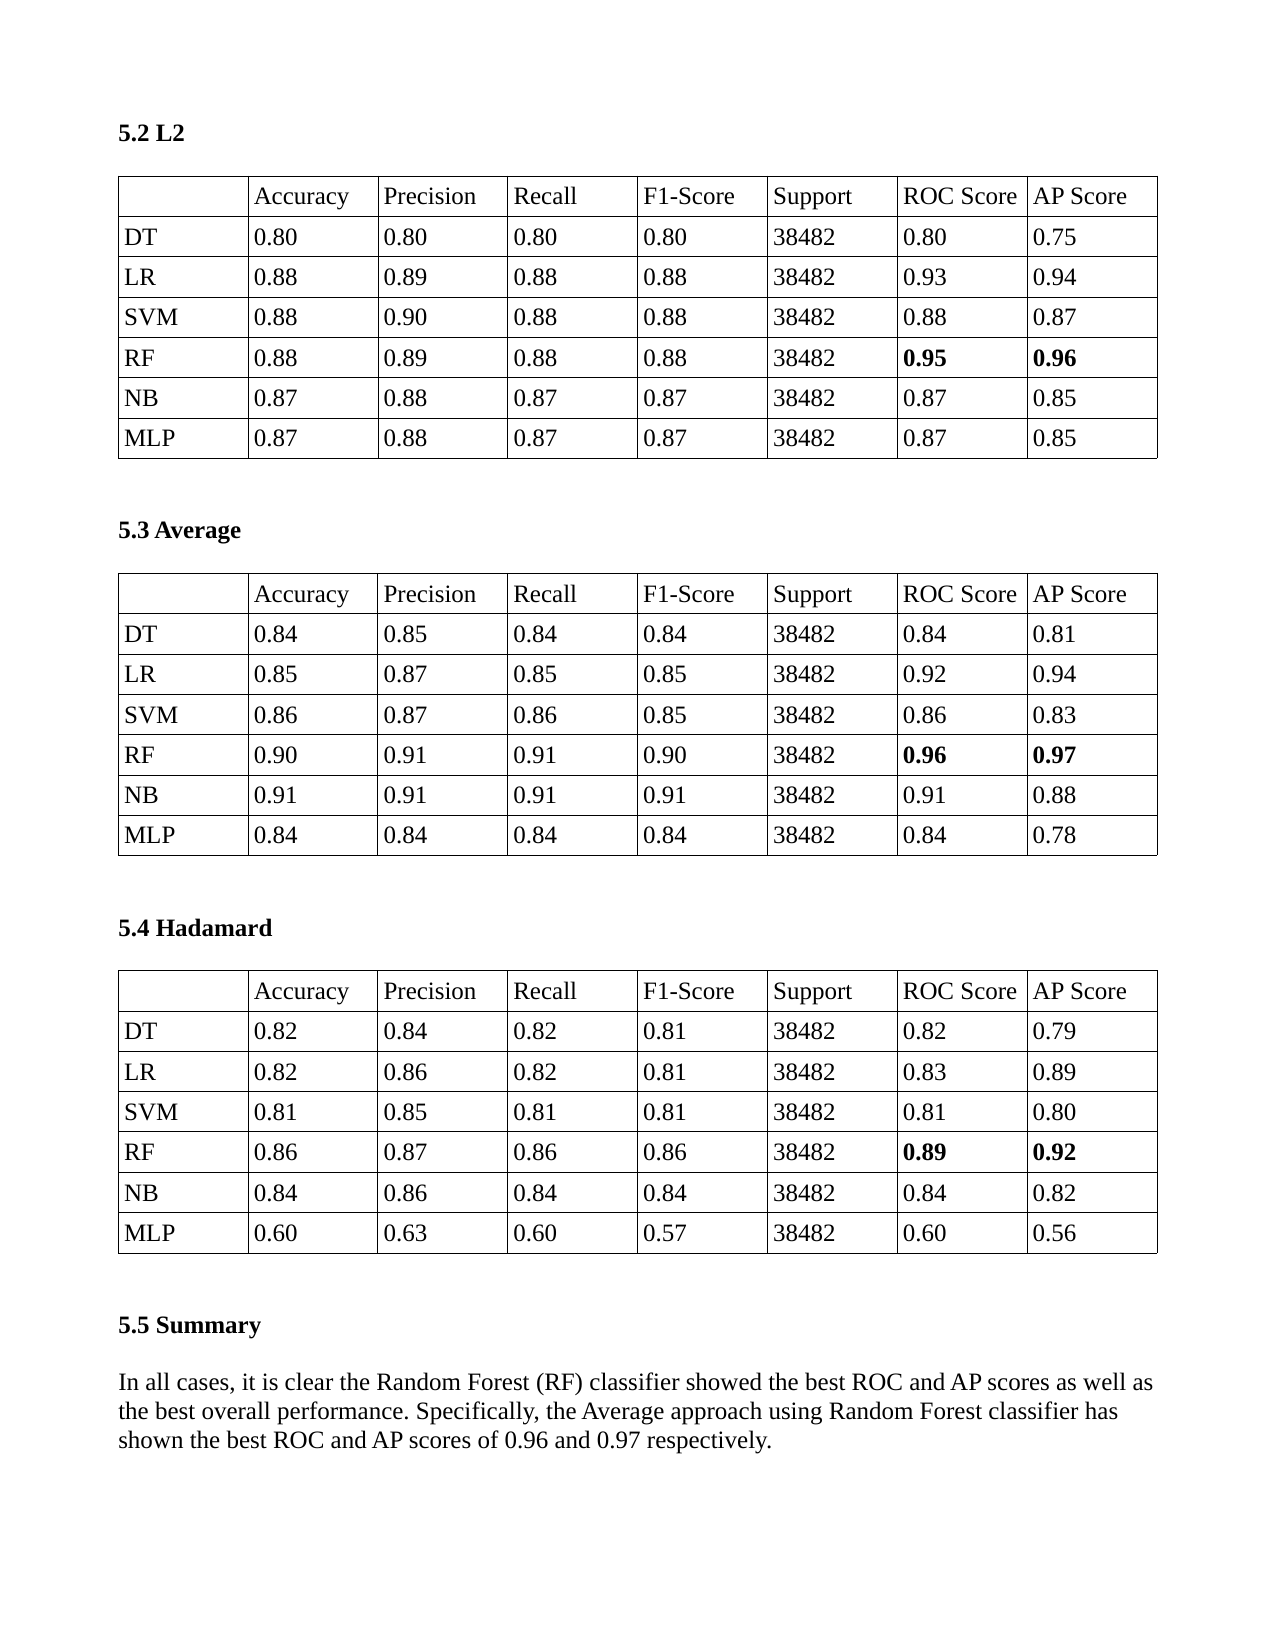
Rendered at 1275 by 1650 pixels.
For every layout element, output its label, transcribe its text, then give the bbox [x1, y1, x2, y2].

table_cell MLP [119, 419, 248, 458]
table_cell 0.85 [638, 695, 767, 734]
table_cell 0.85 [1028, 419, 1157, 458]
table_cell 0.85 [378, 1092, 507, 1131]
table_cell LR [119, 1052, 248, 1091]
table_cell 0.83 [898, 1052, 1027, 1091]
table_cell 0.82 [898, 1012, 1027, 1051]
table_cell LR [119, 257, 248, 297]
table_cell 0.82 [1028, 1173, 1157, 1212]
table_cell 38482 [768, 816, 897, 855]
table_cell 0.80 [508, 217, 637, 256]
table_cell 0.57 [638, 1213, 767, 1252]
table_cell 0.85 [638, 655, 767, 694]
table_cell 38482 [768, 1132, 897, 1172]
table_cell 0.88 [638, 298, 767, 337]
table_cell 0.87 [249, 419, 378, 458]
table_cell 38482 [768, 1012, 897, 1051]
table_cell 0.78 [1028, 816, 1157, 855]
table_cell SVM [119, 695, 248, 734]
table_cell NB [119, 378, 248, 417]
table_cell 0.84 [508, 614, 637, 653]
table_cell 0.81 [638, 1092, 767, 1131]
text 5.5 Summary [118, 1310, 1157, 1339]
table_cell 0.91 [508, 735, 637, 774]
text 5.2 L2 [118, 118, 1157, 147]
table_cell 0.91 [898, 776, 1027, 815]
table_cell 38482 [768, 217, 897, 256]
table_cell 0.90 [638, 735, 767, 774]
table_cell 0.80 [638, 217, 767, 256]
table_cell 0.85 [249, 655, 377, 694]
table_cell 0.84 [508, 1173, 637, 1212]
table_cell 0.87 [508, 419, 637, 458]
table_cell 0.85 [378, 614, 507, 653]
table_header F1-Score [638, 971, 767, 1011]
table_cell 0.93 [898, 257, 1027, 297]
table_cell 0.88 [638, 338, 767, 377]
table_cell 0.94 [1028, 655, 1157, 694]
table_cell 0.60 [508, 1213, 637, 1252]
table_cell 0.91 [508, 776, 637, 815]
table_cell 0.63 [378, 1213, 507, 1252]
table_cell 0.84 [898, 614, 1027, 653]
table_cell 0.88 [249, 257, 378, 297]
table_cell 0.82 [508, 1012, 637, 1051]
table_cell 0.81 [898, 1092, 1027, 1131]
table_cell 0.83 [1028, 695, 1157, 734]
table_cell 0.80 [249, 217, 378, 256]
table_cell LR [119, 655, 248, 694]
table_cell 0.87 [249, 378, 378, 417]
table_cell 0.88 [638, 257, 767, 297]
table_cell 0.86 [508, 695, 637, 734]
table_cell 0.84 [378, 816, 507, 855]
table_cell 0.94 [1028, 257, 1157, 297]
table_cell 0.88 [249, 338, 378, 377]
table_cell 0.87 [1028, 298, 1157, 337]
table_cell 0.84 [249, 816, 377, 855]
table_cell 0.84 [378, 1012, 507, 1051]
table_cell 0.91 [378, 735, 507, 774]
table_header [119, 574, 248, 613]
table_header AP Score [1028, 177, 1157, 216]
table_cell 38482 [768, 695, 897, 734]
table_cell 0.88 [1028, 776, 1157, 815]
table_cell 0.89 [898, 1132, 1027, 1172]
table_cell 0.81 [638, 1012, 767, 1051]
table_cell 0.84 [249, 1173, 377, 1212]
table_cell 0.87 [638, 419, 767, 458]
table_cell 0.79 [1028, 1012, 1157, 1051]
table_cell 0.85 [508, 655, 637, 694]
table_cell 0.82 [249, 1012, 377, 1051]
table_header Support [768, 177, 897, 216]
table_header Support [768, 971, 897, 1011]
table_cell 0.80 [379, 217, 507, 256]
table_cell 0.86 [638, 1132, 767, 1172]
table_cell MLP [119, 816, 248, 855]
table_cell 38482 [768, 1092, 897, 1131]
table_header Accuracy [249, 574, 377, 613]
table_cell 0.87 [508, 378, 637, 417]
table_cell 0.89 [379, 257, 507, 297]
table_cell 0.89 [379, 338, 507, 377]
table_cell 38482 [768, 614, 897, 653]
table_cell 0.84 [508, 816, 637, 855]
table_cell SVM [119, 298, 248, 337]
table_cell 0.88 [508, 338, 637, 377]
table_cell 0.75 [1028, 217, 1157, 256]
table_header Precision [379, 177, 507, 216]
table_cell 0.60 [249, 1213, 377, 1252]
table_cell 0.82 [249, 1052, 377, 1091]
table_cell 0.87 [898, 378, 1027, 417]
table_cell 0.89 [1028, 1052, 1157, 1091]
table_cell 0.88 [379, 378, 507, 417]
table_cell 0.87 [378, 655, 507, 694]
table_header F1-Score [638, 574, 767, 613]
table_cell 0.92 [898, 655, 1027, 694]
table_cell 0.84 [249, 614, 377, 653]
table_cell 38482 [768, 338, 897, 377]
table_cell RF [119, 735, 248, 774]
table_header Recall [508, 574, 637, 613]
table_cell 0.88 [508, 298, 637, 337]
table_header [119, 971, 248, 1011]
table_cell DT [119, 1012, 248, 1051]
table_cell 0.96 [1028, 338, 1157, 377]
table_header Precision [378, 971, 507, 1011]
table_header [119, 177, 248, 216]
table_cell 0.84 [898, 1173, 1027, 1212]
table_cell 0.88 [898, 298, 1027, 337]
table_cell 0.86 [378, 1052, 507, 1091]
table_cell 0.91 [638, 776, 767, 815]
table_cell 0.92 [1028, 1132, 1157, 1172]
table_cell MLP [119, 1213, 248, 1252]
table_header ROC Score [898, 177, 1027, 216]
table_cell SVM [119, 1092, 248, 1131]
table_cell 0.84 [638, 614, 767, 653]
table_cell 0.86 [898, 695, 1027, 734]
table_cell RF [119, 338, 248, 377]
table_cell 0.90 [379, 298, 507, 337]
table_cell 0.60 [898, 1213, 1027, 1252]
table_cell 0.88 [508, 257, 637, 297]
table_header ROC Score [898, 971, 1027, 1011]
table_cell 0.84 [638, 816, 767, 855]
table_cell 0.88 [249, 298, 378, 337]
table_cell 0.81 [1028, 614, 1157, 653]
table_cell 0.97 [1028, 735, 1157, 774]
table_cell 38482 [768, 257, 897, 297]
table_header Support [768, 574, 897, 613]
table_cell 0.84 [638, 1173, 767, 1212]
table_cell 0.87 [378, 695, 507, 734]
table_cell 38482 [768, 1213, 897, 1252]
table_cell 0.88 [379, 419, 507, 458]
table_cell 0.81 [638, 1052, 767, 1091]
table_cell NB [119, 776, 248, 815]
table_cell 38482 [768, 419, 897, 458]
table_cell 0.84 [898, 816, 1027, 855]
table_header Recall [508, 177, 637, 216]
table_header Accuracy [249, 177, 378, 216]
table_cell RF [119, 1132, 248, 1172]
table_cell 0.86 [508, 1132, 637, 1172]
table_cell 0.81 [508, 1092, 637, 1131]
table_cell 0.56 [1028, 1213, 1157, 1252]
table_cell 0.87 [378, 1132, 507, 1172]
table_cell 0.91 [378, 776, 507, 815]
table_cell DT [119, 217, 248, 256]
table_header Precision [378, 574, 507, 613]
table_cell 0.95 [898, 338, 1027, 377]
table_cell 38482 [768, 1173, 897, 1212]
table_header AP Score [1028, 971, 1157, 1011]
table_cell 38482 [768, 1052, 897, 1091]
table_cell 0.87 [638, 378, 767, 417]
table_cell 0.96 [898, 735, 1027, 774]
table_cell 0.86 [249, 1132, 377, 1172]
table_header F1-Score [638, 177, 767, 216]
table_cell 0.91 [249, 776, 377, 815]
table_cell 38482 [768, 298, 897, 337]
table_header ROC Score [898, 574, 1027, 613]
table_cell 0.87 [898, 419, 1027, 458]
table_cell NB [119, 1173, 248, 1212]
table_cell 38482 [768, 655, 897, 694]
table_cell 0.81 [249, 1092, 377, 1131]
table_header Recall [508, 971, 637, 1011]
table_header AP Score [1028, 574, 1157, 613]
table_cell 0.90 [249, 735, 377, 774]
table_header Accuracy [249, 971, 377, 1011]
table_cell 0.82 [508, 1052, 637, 1091]
table_cell 38482 [768, 776, 897, 815]
table_cell 38482 [768, 378, 897, 417]
table_cell 0.80 [1028, 1092, 1157, 1131]
table_cell 38482 [768, 735, 897, 774]
table_cell 0.86 [378, 1173, 507, 1212]
table_cell 0.80 [898, 217, 1027, 256]
text 5.4 Hadamard [118, 913, 1157, 941]
table_cell DT [119, 614, 248, 653]
text 5.3 Average [118, 515, 1157, 544]
text In all cases, it is clear the Random Forest (RF) classifier showed the best ROC and AP scores as well as the best overall performance. Specifically, the Average approach using Random Forest classifier has shown the best ROC and AP scores of 0.96 and 0.97 respectively. [118, 1367, 1157, 1454]
table_cell 0.85 [1028, 378, 1157, 417]
table_cell 0.86 [249, 695, 377, 734]
